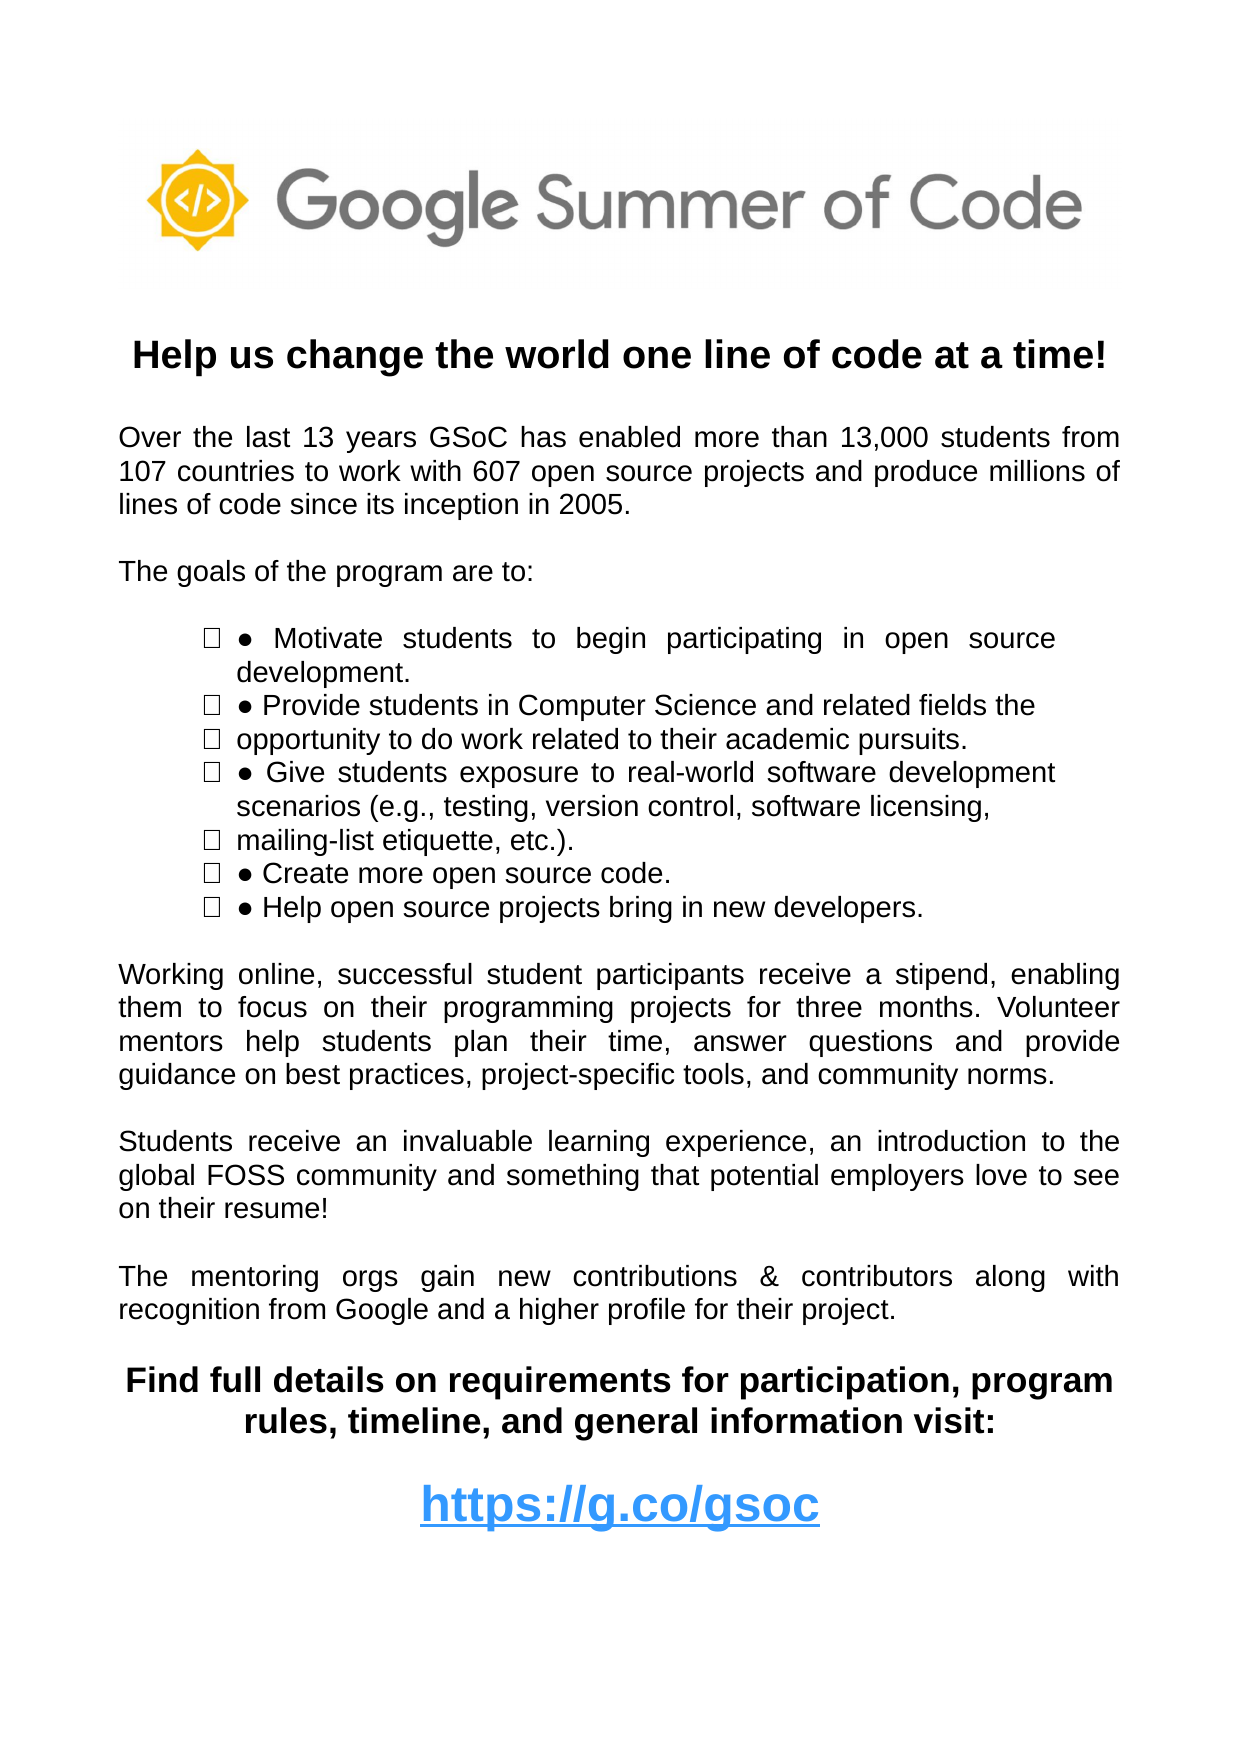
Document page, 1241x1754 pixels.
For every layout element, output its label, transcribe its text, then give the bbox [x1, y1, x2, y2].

text Find full details on requirements for participation, program [118, 1359, 1122, 1400]
list ● Provide students in Computer Science and related fields the [201, 688, 1057, 722]
list opportunity to do work related to their academic pursuits. [201, 722, 1057, 755]
list mailing-list etiquette, etc.). [201, 822, 1057, 856]
text rules, timeline, and general information visit: [118, 1400, 1122, 1441]
list ● Create more open source code. [201, 856, 1057, 889]
text Working online, successful student participants receive a stipend, enabling them to focus on their programming projects for three months. Volunteer mentors help students plan their time, answer questions and provide guidance on best practices, project-specific tools, and community norms. [118, 957, 1122, 1091]
text Over the last 13 years GSoC has enabled more than 13,000 students from 107 countries to work with 607 open source projects and produce millions of lines of code since its inception in 2005. [118, 420, 1122, 521]
list ● Help open source projects bring in new developers. [201, 889, 1057, 923]
text Help us change the world one line of code at a time! [118, 331, 1122, 377]
text The goals of the program are to: [118, 554, 1122, 588]
list ● Motivate students to begin participating in open source development. [201, 621, 1057, 688]
list ● Give students exposure to real-world software development scenarios (e.g., testing, version control, software licensing, [201, 755, 1057, 822]
picture [118, 118, 1123, 289]
text https://g.co/gsoc [118, 1474, 1122, 1532]
text The mentoring orgs gain new contributions & contributors along with recognition from Google and a higher profile for their project. [118, 1258, 1122, 1326]
text Students receive an invaluable learning experience, an introduction to the global FOSS community and something that potential employers love to see on their resume! [118, 1124, 1122, 1225]
